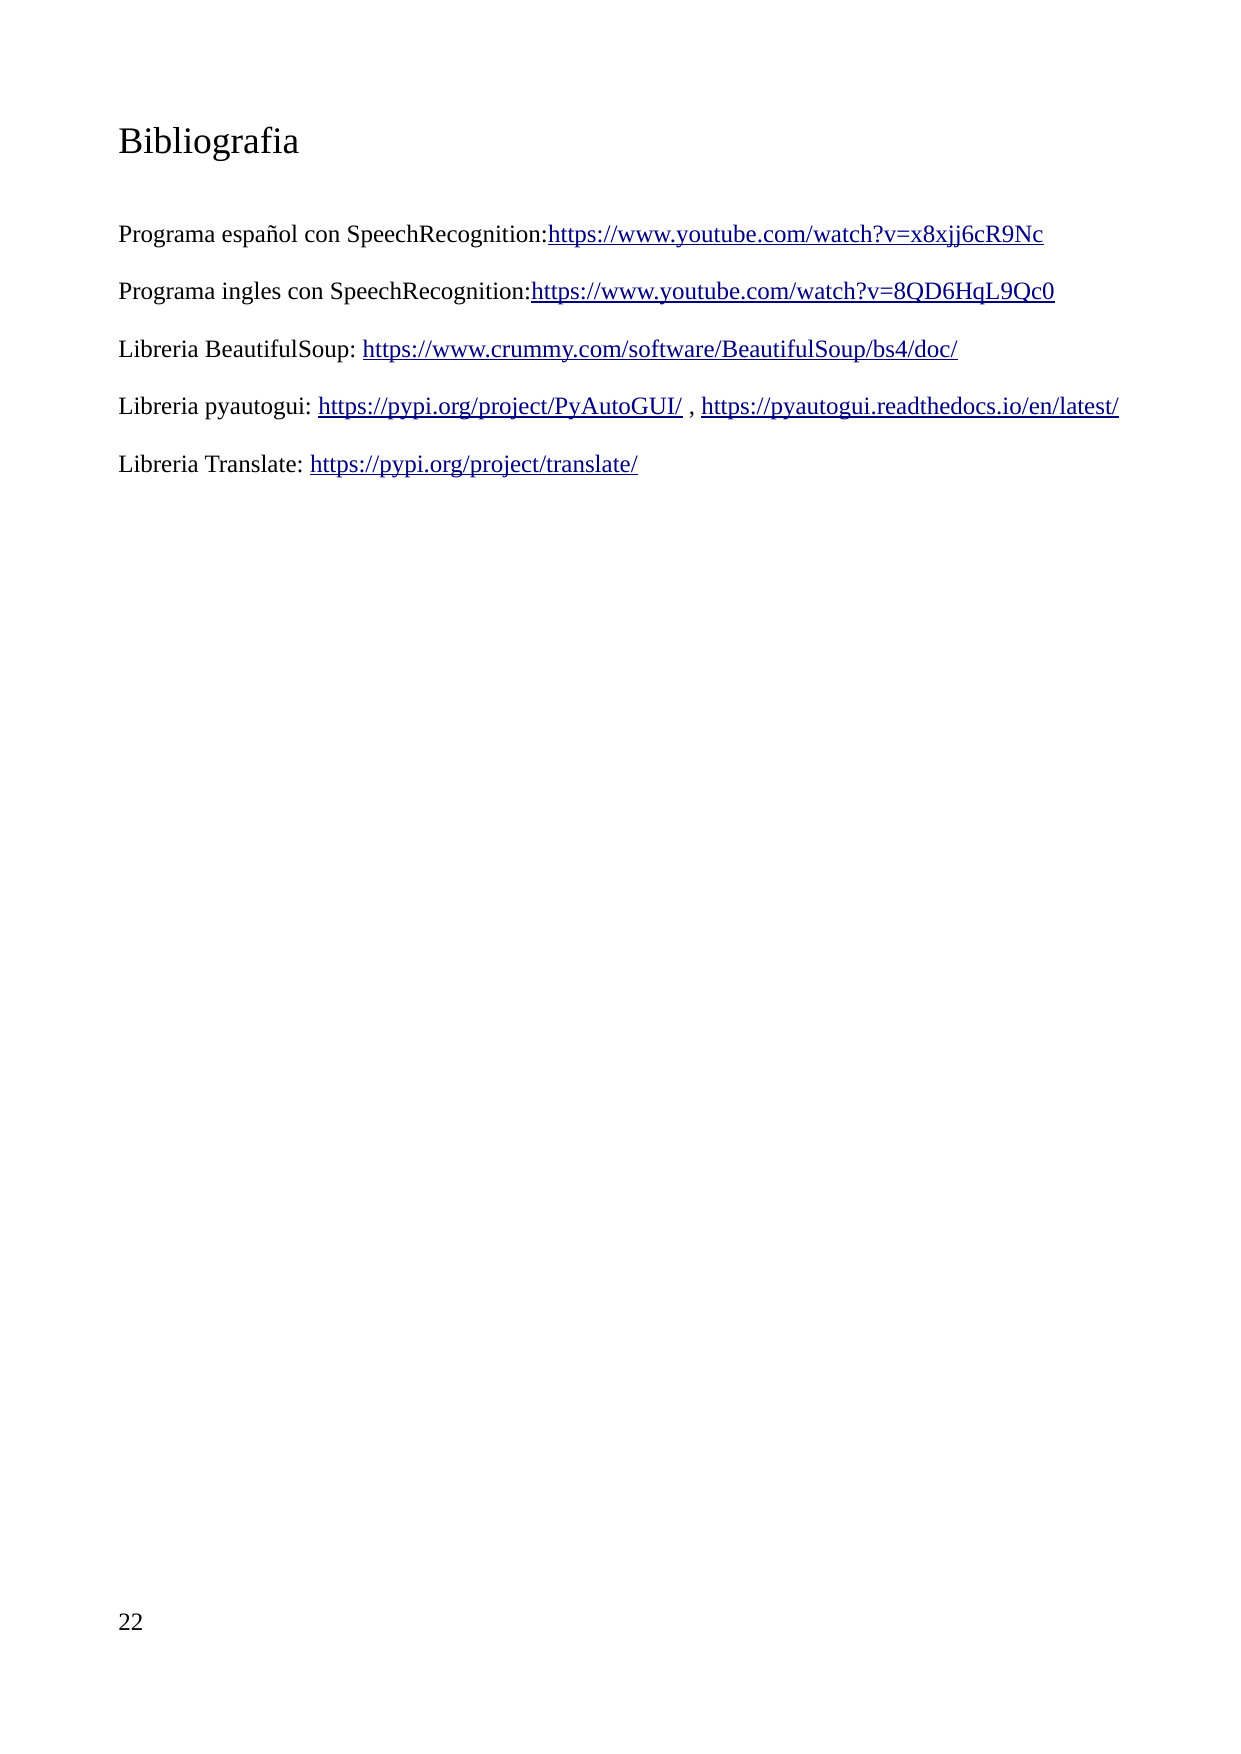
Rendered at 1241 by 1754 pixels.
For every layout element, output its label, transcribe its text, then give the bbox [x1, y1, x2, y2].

text Libreria Translate: https://pypi.org/project/translate/ [118, 449, 1122, 477]
text Programa español con SpeechRecognition:https://www.youtube.com/watch?v=x8xjj6cR9Nc [118, 219, 1122, 247]
text Bibliografia [118, 118, 1122, 161]
text Libreria BeautifulSoup: https://www.crummy.com/software/BeautifulSoup/bs4/doc/ [118, 334, 1122, 362]
text Programa ingles con SpeechRecognition:https://www.youtube.com/watch?v=8QD6HqL9Qc0 [118, 276, 1122, 305]
text Libreria pyautogui: https://pypi.org/project/PyAutoGUI/ , https://pyautogui.readthedocs.io/en/latest/ [118, 391, 1122, 420]
